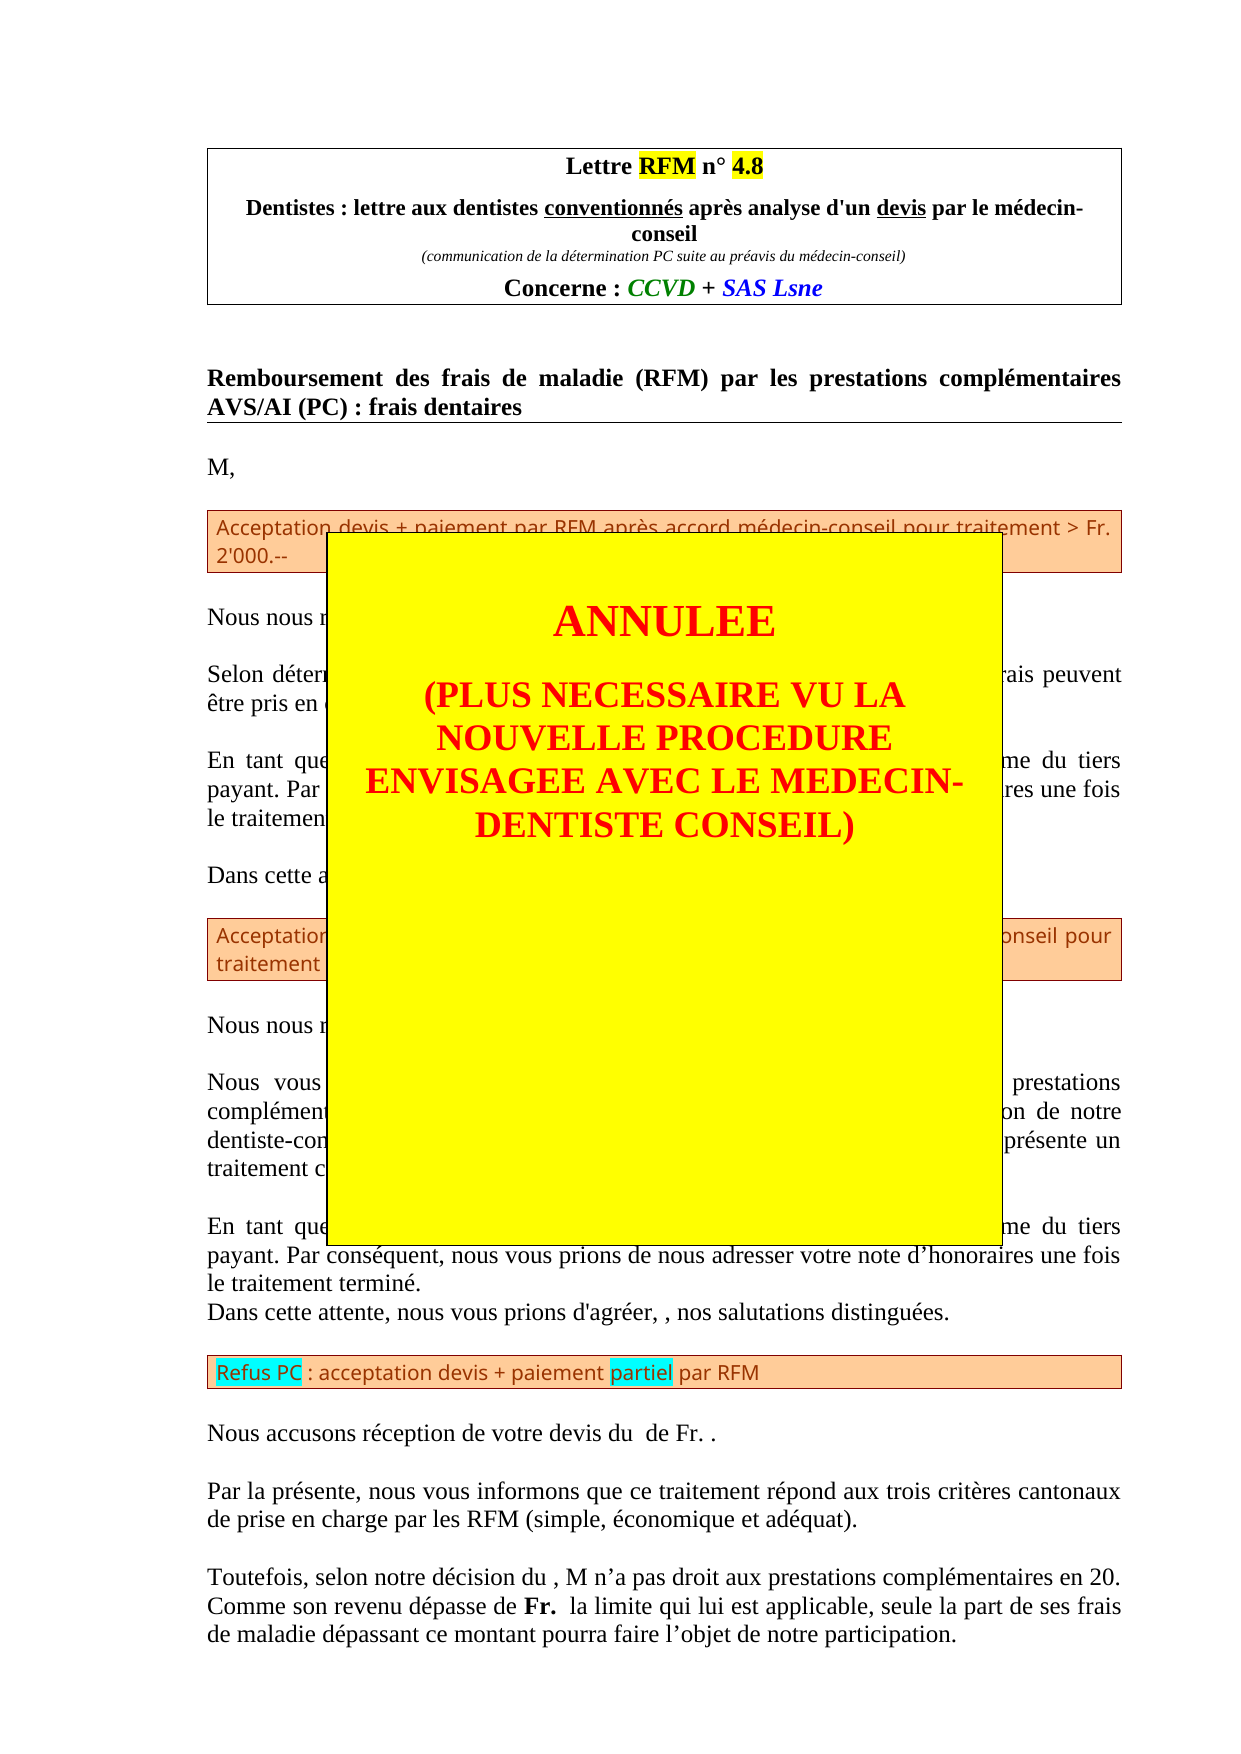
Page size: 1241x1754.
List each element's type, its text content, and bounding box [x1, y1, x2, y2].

text Toutefois, selon notre décision du , M n’a pas droit aux prestations complémentaires en 20. Comme son revenu dépasse de Fr. la limite qui lui est applicable, seule la part de ses frais de maladie dépassant ce montant pourra faire l’objet de notre participation. [207, 1562, 1122, 1648]
text Concerne : CCVD + SAS Lsne [208, 270, 1121, 304]
text (PLUS NECESSAIRE VU LA NOUVELLE PROCEDURE ENVISAGEE AVEC LE MEDECIN-DENTISTE CONSEIL) [343, 673, 986, 845]
text ANNULEE [343, 593, 986, 646]
text Lettre RFM n° 4.8 [208, 149, 1121, 179]
text Selon détermination de notre dentiste-conseil, nous vous informons que ces frais peuvent être pris en charge par les prestations complémentaires. [207, 659, 326, 717]
text Nous vous informons que ces frais peuvent être pris en charge par les prestations complémentaires jusqu’à concurrence de Fr. . En effet, selon la détermination de notre dentiste-conseil, il apparaît que seul ce montant pourra être payé, puisqu’il représente un traitement conforme au référentiel des prestations dentaires du canton de Vaud. [207, 1067, 326, 1182]
text Dans cette attente, nous vous prions d'agréer, , nos salutations distinguées. [207, 860, 326, 889]
text Acceptation devis + paiement par RFM après accord médecin-conseil pour traitement > Fr. 2'000.-- [208, 511, 1121, 572]
text Dans cette attente, nous vous prions d'agréer, , nos salutations distinguées. [207, 1297, 1122, 1326]
text Dans cette attente, nous vous prions d'agréer, , nos salutations distinguées. [1003, 860, 1122, 889]
text Remboursement des frais de maladie (RFM) par les prestations complémentaires AVS/AI (PC) : frais dentaires [207, 363, 1122, 422]
text Nous nous référons à votre devis du de Fr. . [207, 602, 326, 630]
text Nous nous référons à votre devis du de Fr. . [1003, 602, 1122, 630]
text Nous nous référons à votre devis du de Fr. . [1003, 1010, 1122, 1038]
text Acceptation partielle devis + paiement partiel par RFM après accord médecin-conseil pour traitement > Fr. 2'000.-- [208, 919, 326, 980]
text En tant que médecin-dentiste conventionné, vous êtes au bénéfice du système du tiers payant. Par conséquent, nous vous prions de nous adresser votre note d’honoraires une fois le traitement terminé. [207, 1211, 1122, 1297]
text En tant que médecin-dentiste conventionné, vous êtes au bénéfice du système du tiers payant. Par conséquent, nous vous prions de nous adresser votre note d’honoraires une fois le traitement terminé. [207, 745, 326, 832]
text Nous accusons réception de votre devis du de Fr. . [207, 1418, 1122, 1447]
text Dentistes : lettre aux dentistes conventionnés après analyse d'un devis par le médecin-conseil [208, 191, 1121, 243]
text En tant que médecin-dentiste conventionné, vous êtes au bénéfice du système du tiers payant. Par conséquent, nous vous prions de nous adresser votre note d’honoraires une fois le traitement terminé. [1003, 745, 1122, 832]
text Selon détermination de notre dentiste-conseil, nous vous informons que ces frais peuvent être pris en charge par les prestations complémentaires. [1003, 659, 1122, 717]
text Nous nous référons à votre devis du de Fr. . [207, 1010, 326, 1038]
text Nous vous informons que ces frais peuvent être pris en charge par les prestations complémentaires jusqu’à concurrence de Fr. . En effet, selon la détermination de notre dentiste-conseil, il apparaît que seul ce montant pourra être payé, puisqu’il représente un traitement conforme au référentiel des prestations dentaires du canton de Vaud. [1003, 1067, 1122, 1182]
text Acceptation partielle devis + paiement partiel par RFM après accord médecin-conseil pour traitement > Fr. 2'000.-- [1003, 919, 1121, 980]
text Par la présente, nous vous informons que ce traitement répond aux trois critères cantonaux de prise en charge par les RFM (simple, économique et adéquat). [207, 1476, 1122, 1533]
text (communication de la détermination PC suite au préavis du médecin-conseil) [208, 243, 1121, 264]
text M, [207, 452, 1122, 481]
text Refus PC : acceptation devis + paiement partiel par RFM [208, 1356, 1121, 1388]
